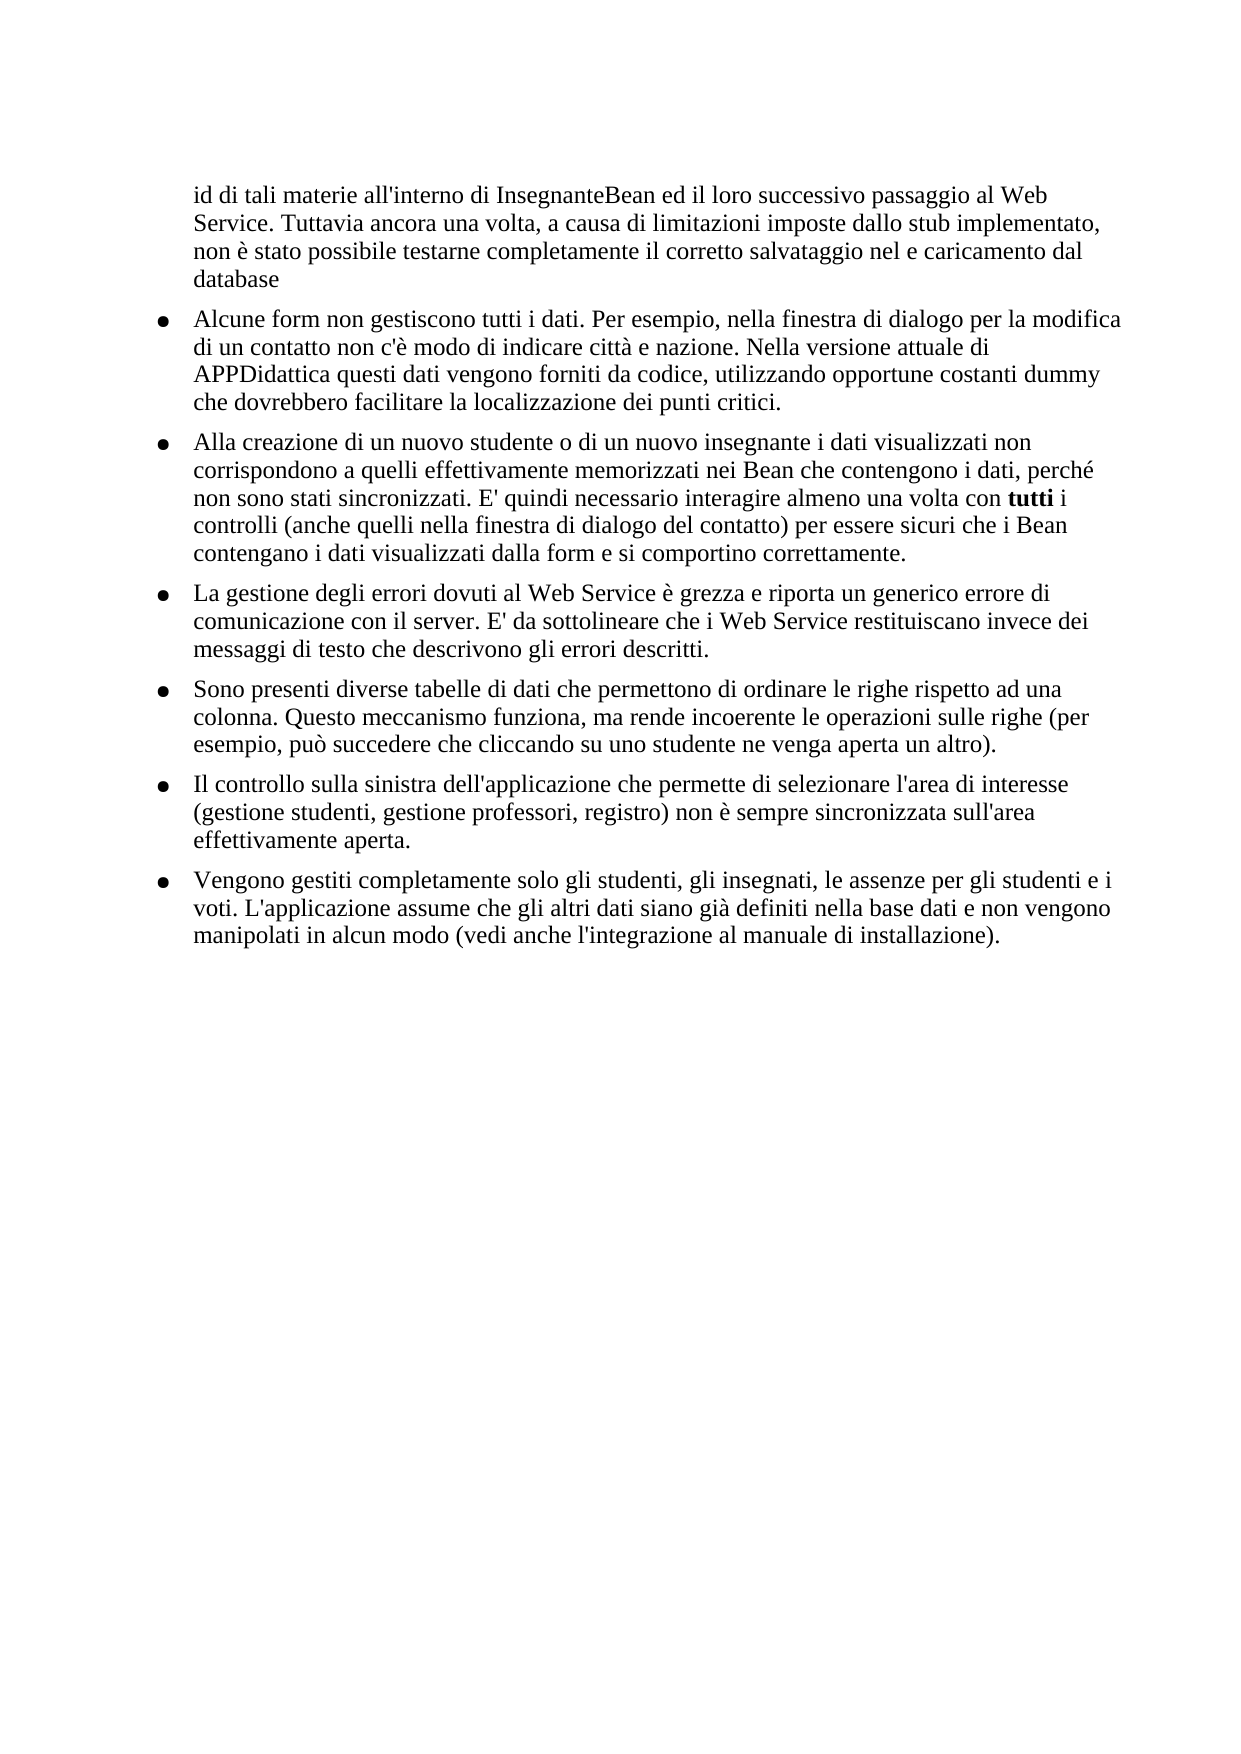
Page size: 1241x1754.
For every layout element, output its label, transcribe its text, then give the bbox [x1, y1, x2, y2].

list Il controllo sulla sinistra dell'applicazione che permette di selezionare l'area di interesse (gestione studenti, gestione professori, registro) non è sempre sincronizzata sull'area effettivamente aperta. [156, 771, 1122, 854]
list La gestione degli errori dovuti al Web Service è grezza e riporta un generico errore di comunicazione con il server. E' da sottolineare che i Web Service restituiscano invece dei messaggi di testo che descrivono gli errori descritti. [156, 579, 1122, 662]
list Sono presenti diverse tabelle di dati che permettono di ordinare le righe rispetto ad una colonna. Questo meccanismo funziona, ma rende incoerente le operazioni sulle righe (per esempio, può succedere che cliccando su uno studente ne venga aperta un altro). [156, 675, 1122, 758]
list Alla creazione di un nuovo studente o di un nuovo insegnante i dati visualizzati non corrispondono a quelli effettivamente memorizzati nei Bean che contengono i dati, perché non sono stati sincronizzati. E' quindi necessario interagire almeno una volta con tutti i controlli (anche quelli nella finestra di dialogo del contatto) per essere sicuri che i Bean contengano i dati visualizzati dalla form e si comportino correttamente. [156, 428, 1122, 567]
list Alcune form non gestiscono tutti i dati. Per esempio, nella finestra di dialogo per la modifica di un contatto non c'è modo di indicare città e nazione. Nella versione attuale di APPDidattica questi dati vengono forniti da codice, utilizzando opportune costanti dummy che dovrebbero facilitare la localizzazione dei punti critici. [156, 305, 1122, 416]
list id di tali materie all'interno di InsegnanteBean ed il loro successivo passaggio al Web Service. Tuttavia ancora una volta, a causa di limitazioni imposte dallo stub implementato, non è stato possibile testarne completamente il corretto salvataggio nel e caricamento dal database [156, 182, 1122, 292]
list Vengono gestiti completamente solo gli studenti, gli insegnati, le assenze per gli studenti e i voti. L'applicazione assume che gli altri dati siano già definiti nella base dati e non vengono manipolati in alcun modo (vedi anche l'integrazione al manuale di installazione). [156, 866, 1122, 949]
